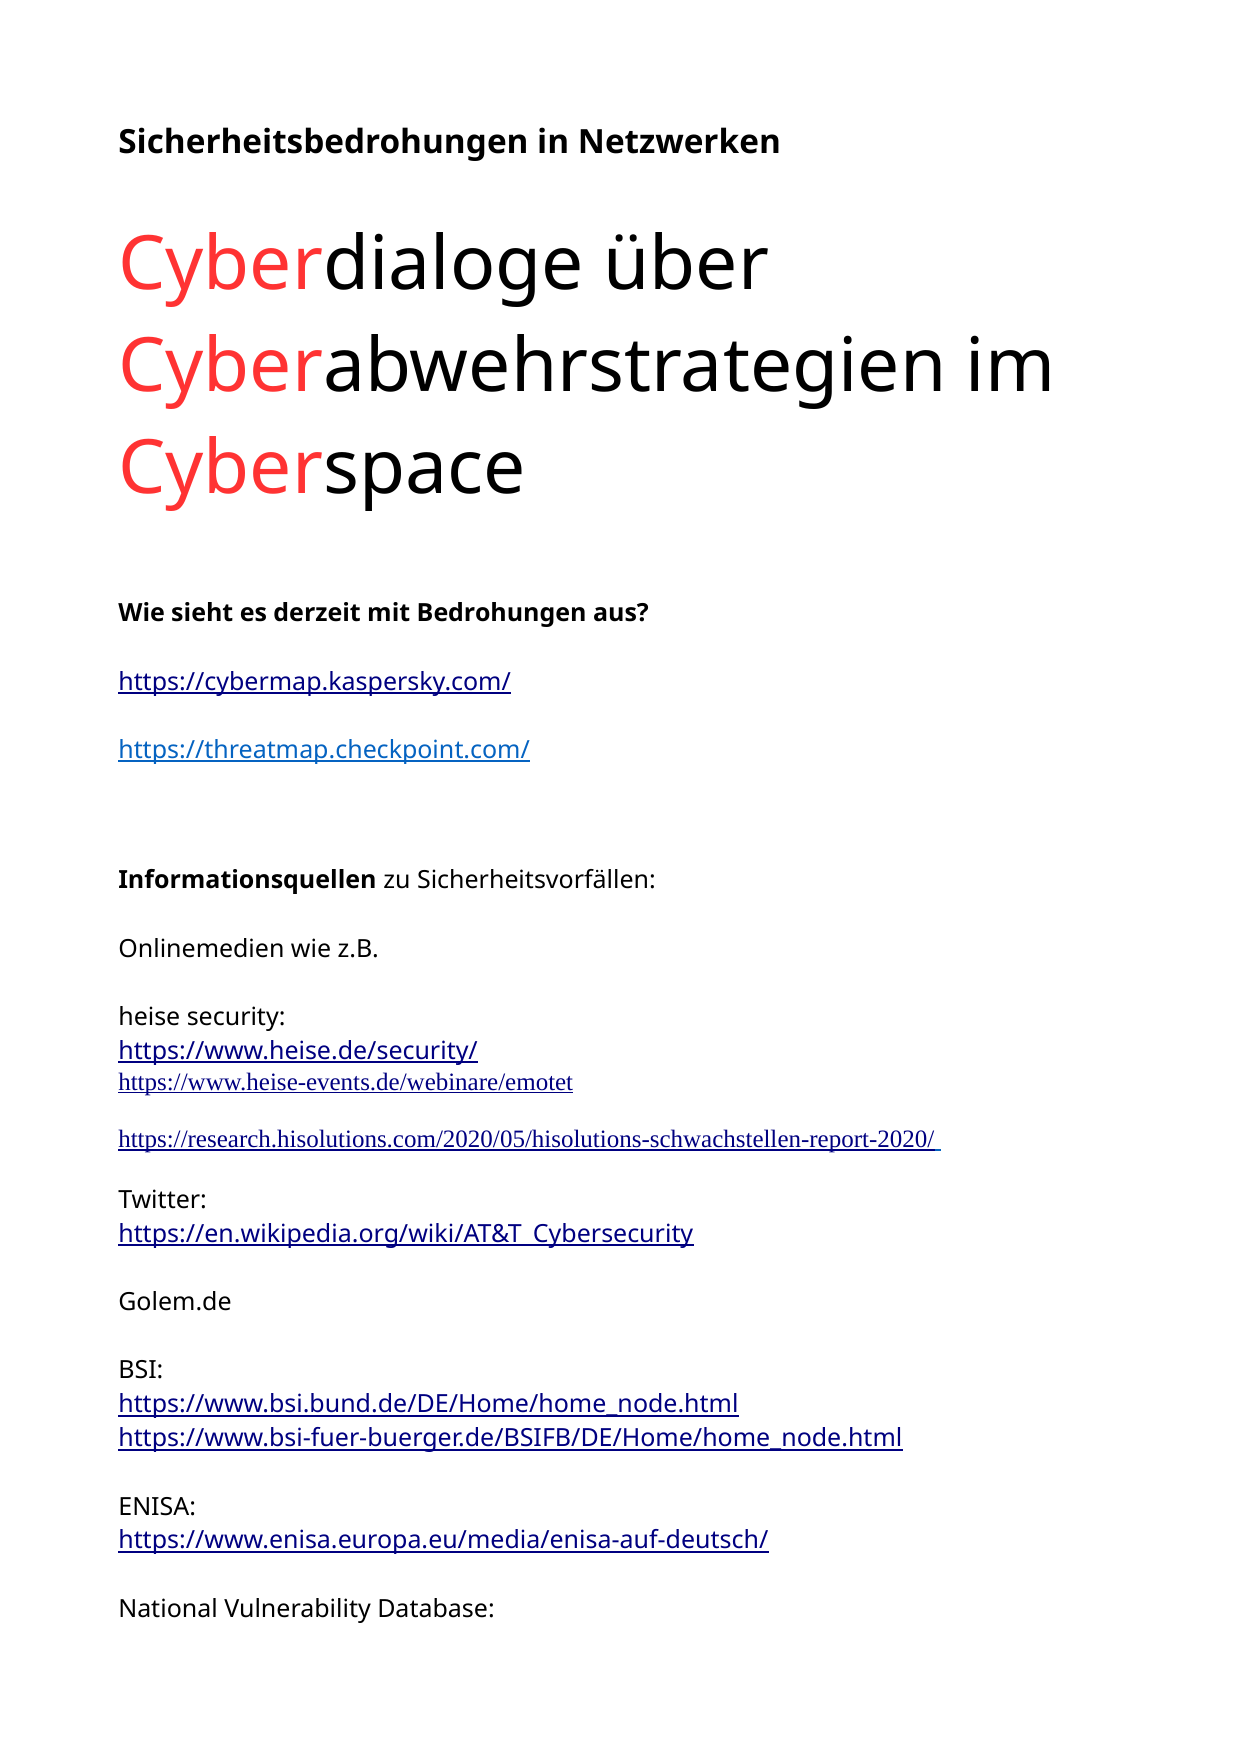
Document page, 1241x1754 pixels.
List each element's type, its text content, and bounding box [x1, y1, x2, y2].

text Informationsquellen zu Sicherheitsvorfällen: Onlinemedien wie z.B. heise security: https://www.heise.de/security/ https://www.heise-events.de/webinare/emotet https://research.hisolutions.com/2020/05/hisolutions-schwachstellen-report-2020/ Twitter: https://en.wikipedia.org/wiki/AT&T_Cybersecurity Golem.de BSI: https://www.bsi.bund.de/DE/Home/home_node.html https://www.bsi-fuer-buerger.de/BSIFB/DE/Home/home_node.html ENISA: https://www.enisa.europa.eu/media/enisa-auf-deutsch/ [118, 794, 1122, 1556]
text Sicherheitsbedrohungen in Netzwerken Cyberdialoge über Cyberabwehrstrategien im Cyberspace [118, 118, 1122, 516]
text https://threatmap.checkpoint.com/ [118, 697, 1122, 794]
text National Vulnerability Database: [118, 1556, 1122, 1624]
text Wie sieht es derzeit mit Bedrohungen aus? https://cybermap.kaspersky.com/ [118, 561, 1122, 697]
